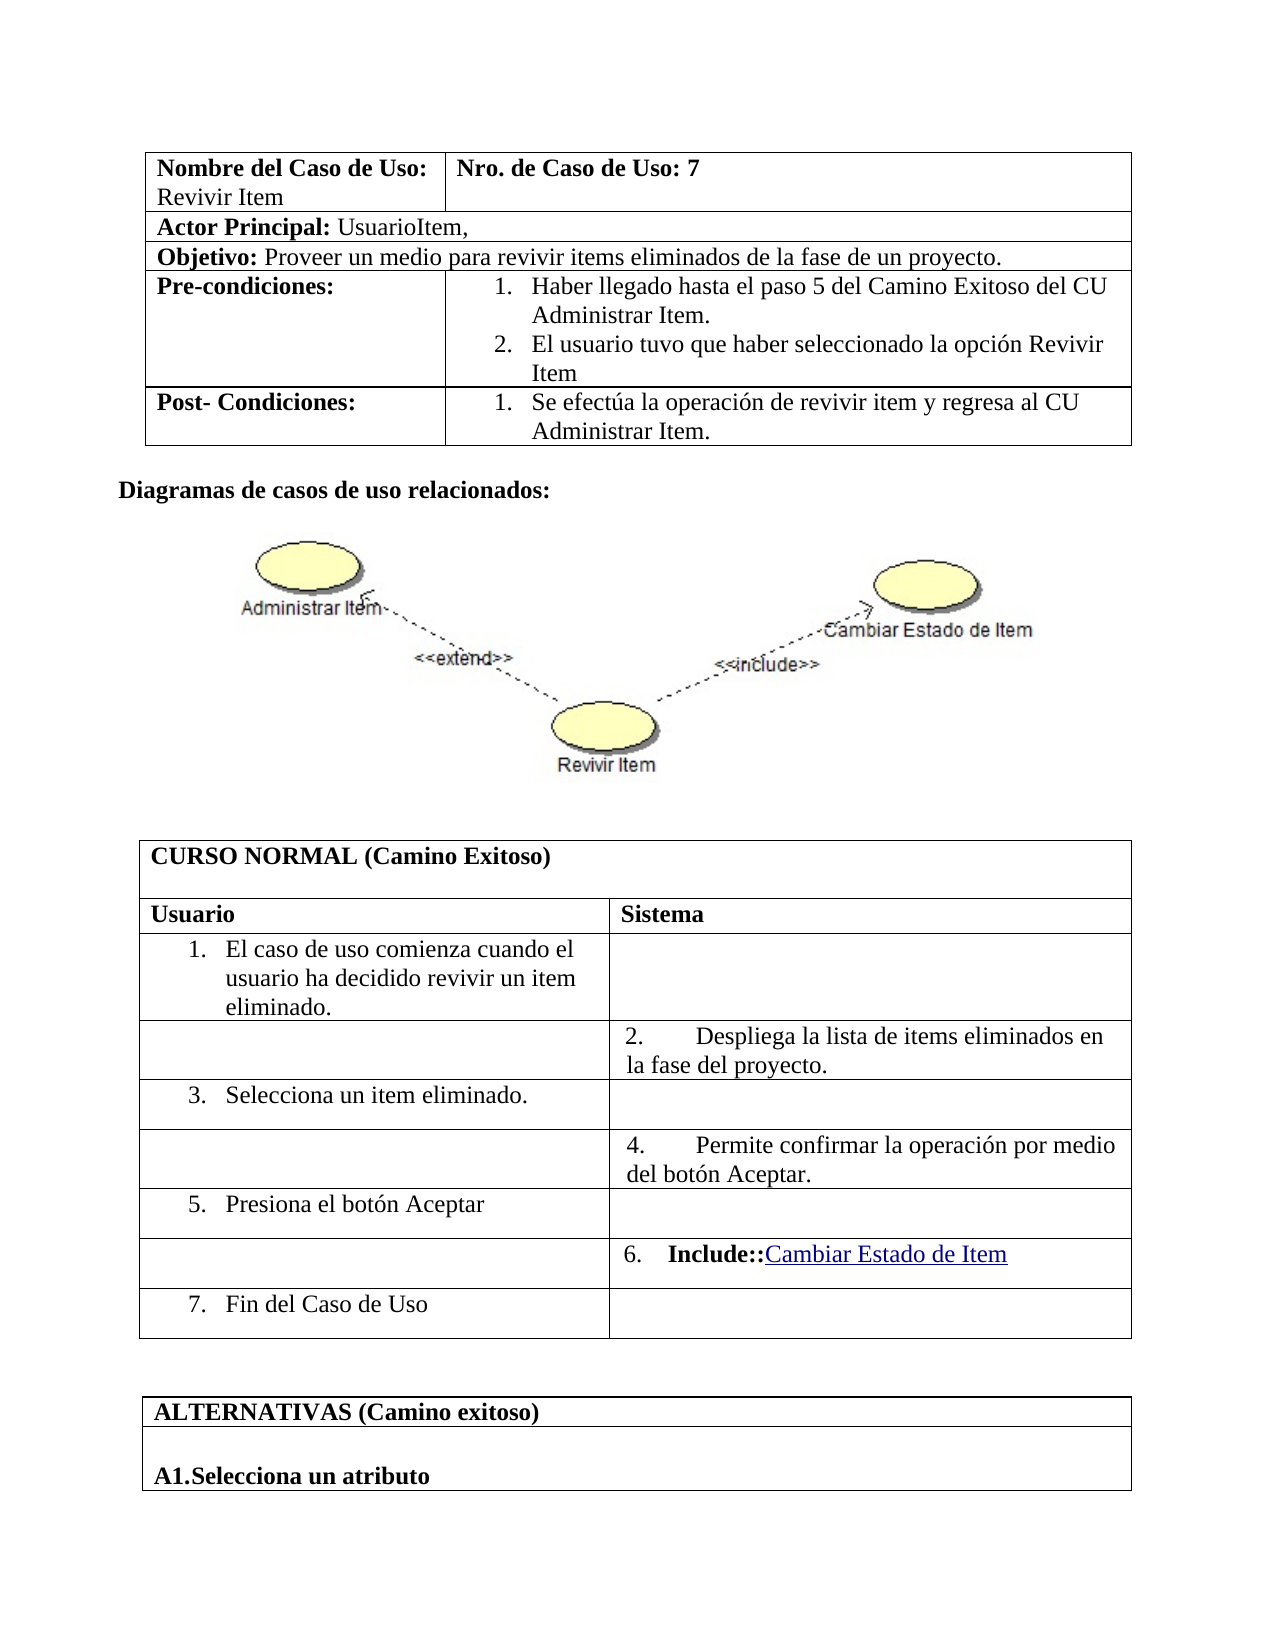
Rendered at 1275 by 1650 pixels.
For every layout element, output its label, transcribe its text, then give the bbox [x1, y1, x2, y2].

table_cell [610, 1080, 1131, 1129]
table_cell Permite confirmar la operación por medio del botón Aceptar. [610, 1130, 1131, 1188]
table_header Nro. de Caso de Uso: 7 [446, 153, 1131, 211]
table_cell Selecciona un atributo [143, 1427, 1131, 1490]
table_cell Objetivo: Proveer un medio para revivir items eliminados de la fase de un proyecto. [146, 242, 1131, 270]
table_cell [610, 934, 1131, 1020]
table_header ALTERNATIVAS (Camino exitoso) [143, 1398, 1131, 1426]
table_cell Sistema [610, 899, 1131, 933]
table_cell Presiona el botón Aceptar [140, 1189, 609, 1238]
table_cell Selecciona un item eliminado. [140, 1080, 609, 1129]
text Diagramas de casos de uso relacionados: [118, 475, 1157, 503]
table_header Nombre del Caso de Uso: Revivir Item [146, 153, 445, 211]
table_cell Include::Cambiar Estado de Item [610, 1239, 1131, 1288]
table_cell [140, 1239, 609, 1288]
table_cell Haber llegado hasta el paso 5 del Camino Exitoso del CU Administrar Item. El usuario tuvo que haber seleccionado la opción Revivir Item [446, 271, 1131, 386]
table_cell [140, 1130, 609, 1188]
table_cell Usuario [140, 899, 609, 933]
picture [234, 532, 1041, 783]
table_cell El caso de uso comienza cuando el usuario ha decidido revivir un item eliminado. [140, 934, 609, 1020]
table_header CURSO NORMAL (Camino Exitoso) [140, 841, 1131, 898]
table_cell Post- Condiciones: [146, 388, 445, 445]
table_cell [610, 1289, 1131, 1338]
table_cell Pre-condiciones: [146, 271, 445, 386]
table_cell [610, 1189, 1131, 1238]
table_cell Despliega la lista de items eliminados en la fase del proyecto. [610, 1021, 1131, 1079]
table_cell [140, 1021, 609, 1079]
table_cell Se efectúa la operación de revivir item y regresa al CU Administrar Item. [446, 388, 1131, 445]
table_cell Actor Principal: UsuarioItem, [146, 212, 1131, 241]
table_cell Fin del Caso de Uso [140, 1289, 609, 1338]
